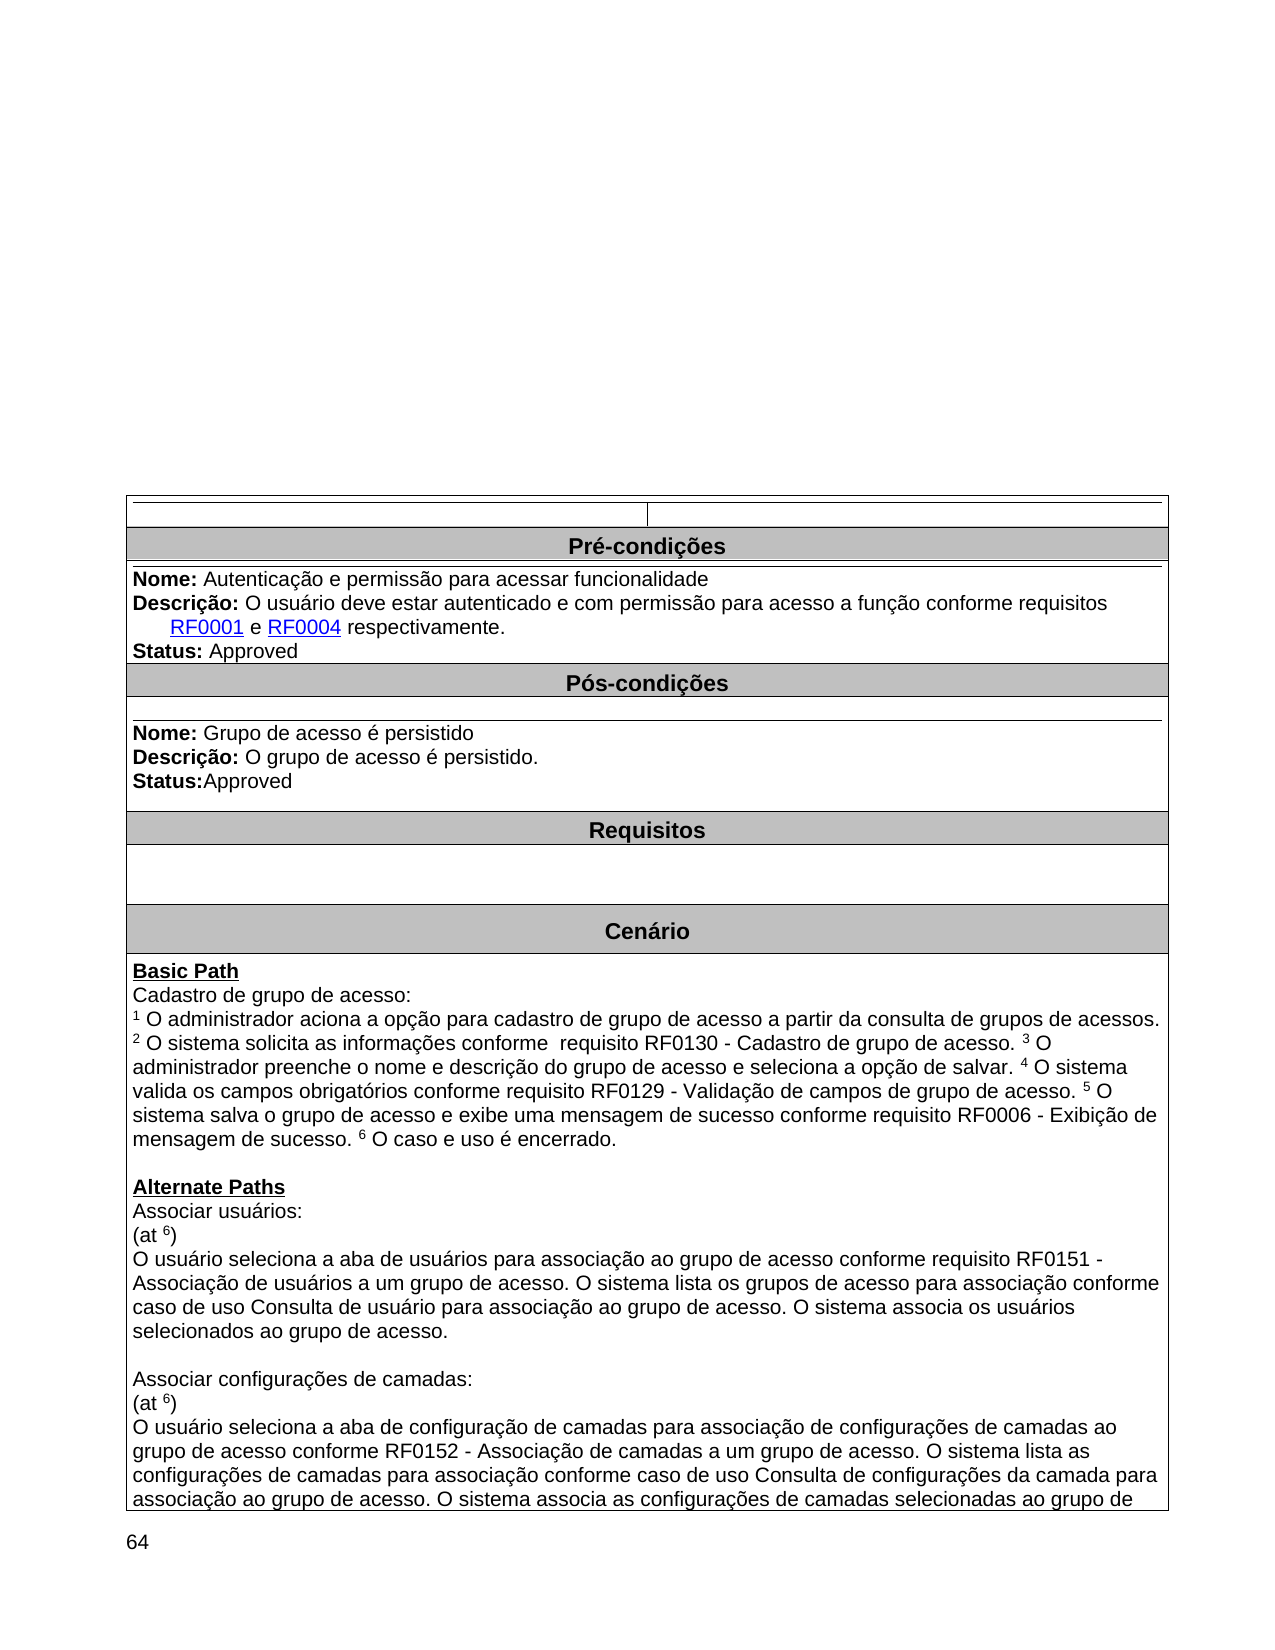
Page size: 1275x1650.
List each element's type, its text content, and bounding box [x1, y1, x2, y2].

table_cell [127, 845, 1168, 904]
table_cell Pré-condições [127, 528, 1168, 559]
table_header Nome: Autenticação e permissão para acessar funcionalidade Descrição: O usuário deve estar autenticado e com permissão para acesso a função conforme requisitos RF0001 e RF0004 respectivamente. Status: Approved [133, 567, 1162, 663]
table_cell [648, 503, 1162, 526]
table_header Nome: Grupo de acesso é persistido Descrição: O grupo de acesso é persistido. Status:Approved [133, 721, 1162, 793]
table_cell Cenário [127, 905, 1168, 953]
table_cell [127, 697, 1168, 811]
table_cell Requisitos [127, 812, 1168, 844]
table_cell [133, 503, 647, 526]
table_cell Pós-condições [127, 664, 1168, 696]
table_cell [127, 561, 1168, 663]
table_cell [127, 496, 1168, 526]
table_cell Basic Path Cadastro de grupo de acesso: 1 O administrador aciona a opção para cadastro de grupo de acesso a partir da consulta de grupos de acessos. 2 O sistema solicita as informações conforme requisito RF0130 - Cadastro de grupo de acesso. 3 O administrador preenche o nome e descrição do grupo de acesso e seleciona a opção de salvar. 4 O sistema valida os campos obrigatórios conforme requisito RF0129 - Validação de campos de grupo de acesso. 5 O sistema salva o grupo de acesso e exibe uma mensagem de sucesso conforme requisito RF0006 - Exibição de mensagem de sucesso. 6 O caso e uso é encerrado. Alternate Paths Associar usuários: (at 6) O usuário seleciona a aba de usuários para associação ao grupo de acesso conforme requisito RF0151 - Associação de usuários a um grupo de acesso. O sistema lista os grupos de acesso para associação conforme caso de uso Consulta de usuário para associação ao grupo de acesso. O sistema associa os usuários selecionados ao grupo de acesso. Associar configurações de camadas: (at 6) O usuário seleciona a aba de configuração de camadas para associação de configurações de camadas ao grupo de acesso conforme RF0152 - Associação de camadas a um grupo de acesso. O sistema lista as configurações de camadas para associação conforme caso de uso Consulta de configurações da camada para associação ao grupo de acesso. O sistema associa as configurações de camadas selecionadas ao grupo de [127, 954, 1168, 1510]
